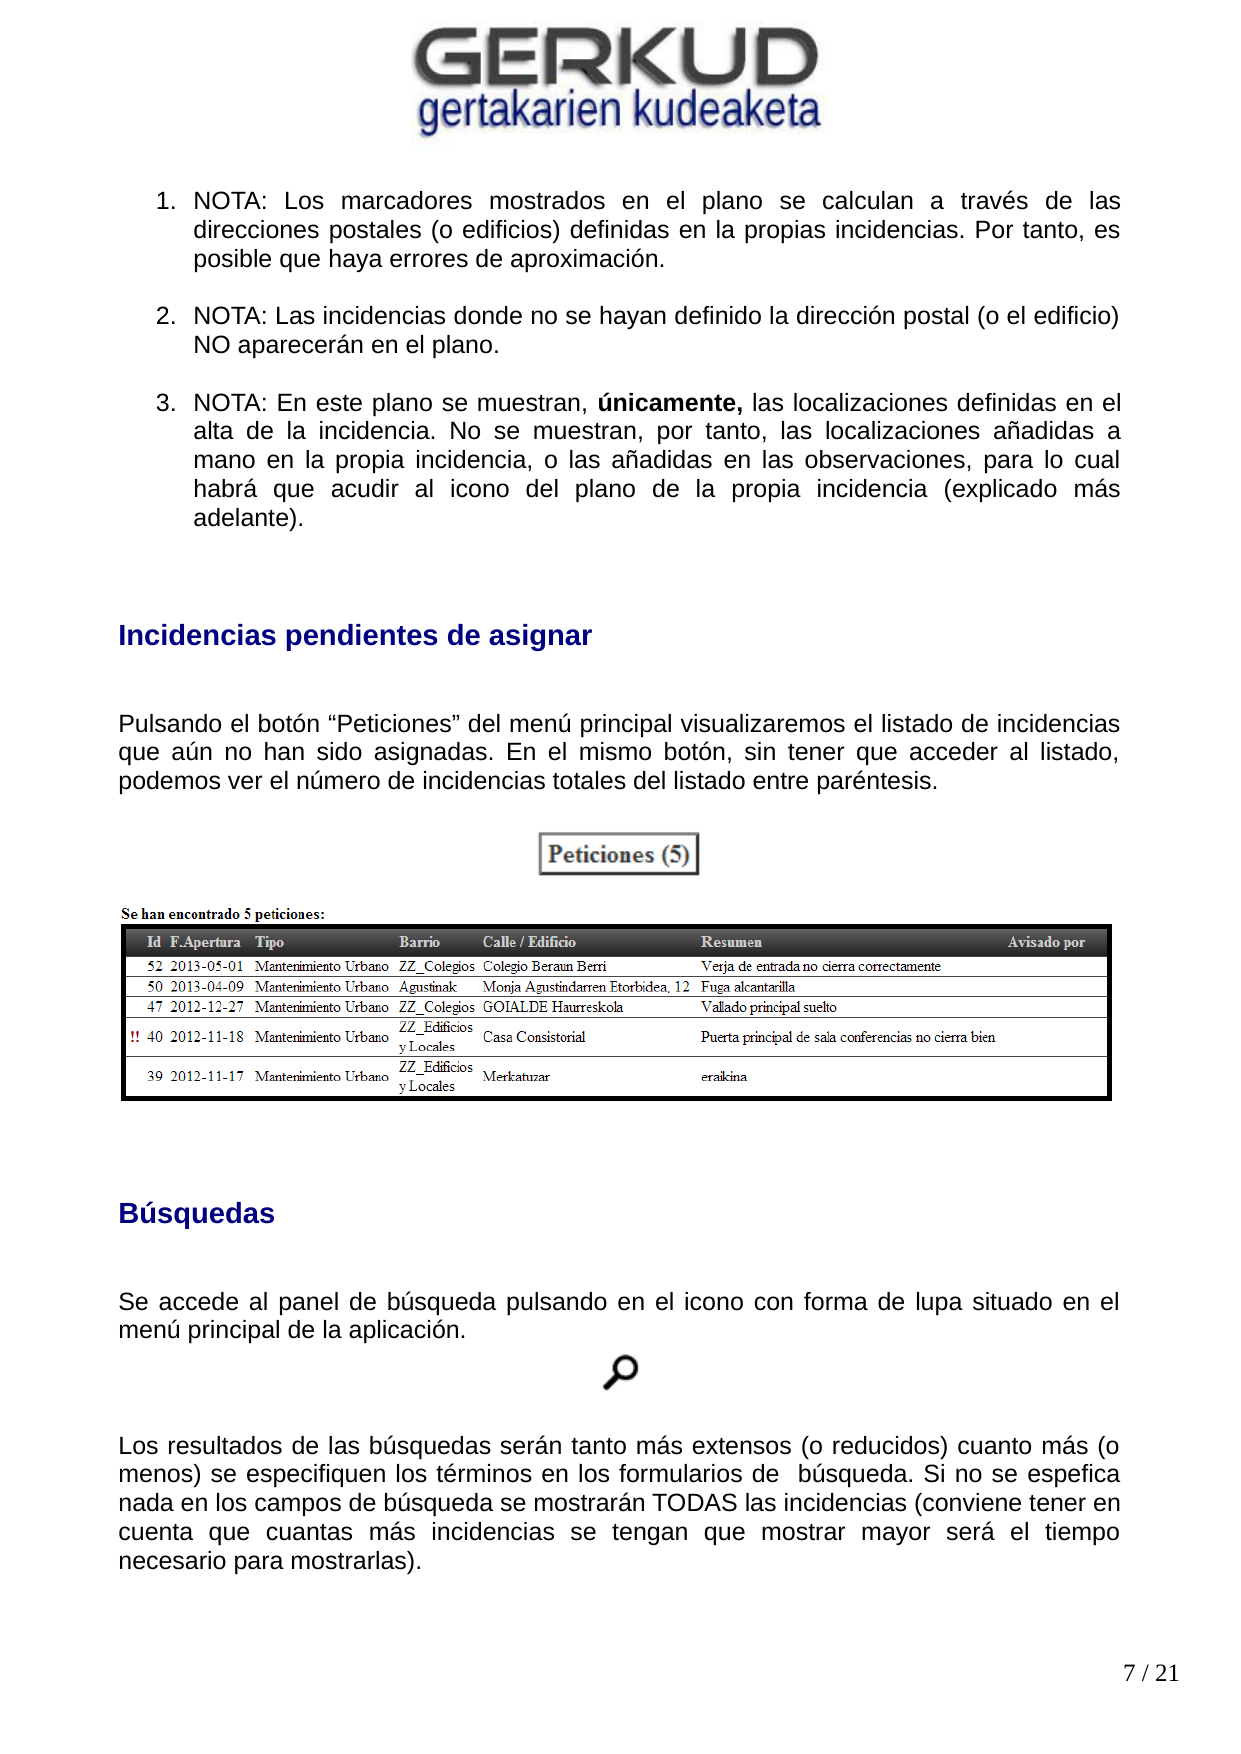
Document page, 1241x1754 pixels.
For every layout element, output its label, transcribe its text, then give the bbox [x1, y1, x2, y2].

list NOTA: En este plano se muestran, únicamente, las localizaciones definidas en el alta de la incidencia. No se muestran, por tanto, las localizaciones añadidas a mano en la propia incidencia, o las añadidas en las observaciones, para lo cual habrá que acudir al icono del plano de la propia incidencia (explicado más adelante). [156, 387, 1122, 531]
text Se accede al panel de búsqueda pulsando en el icono con forma de lupa situado en el menú principal de la aplicación. [118, 1287, 1122, 1344]
picture [528, 823, 712, 885]
subtitle Incidencias pendientes de asignar [118, 617, 1122, 651]
picture [115, 903, 1119, 1110]
picture [583, 1344, 657, 1402]
list NOTA: Los marcadores mostrados en el plano se calculan a través de las direcciones postales (o edificios) definidas en la propias incidencias. Por tanto, es posible que haya errores de aproximación. [156, 186, 1122, 272]
text Pulsando el botón “Peticiones” del menú principal visualizaremos el listado de incidencias que aún no han sido asignadas. En el mismo botón, sin tener que acceder al listado, podemos ver el número de incidencias totales del listado entre paréntesis. [118, 708, 1122, 795]
text Los resultados de las búsquedas serán tanto más extensos (o reducidos) cuanto más (o menos) se especifiquen los términos en los formularios de búsqueda. Si no se espefica nada en los campos de búsqueda se mostrarán TODAS las incidencias (conviene tener en cuenta que cuantas más incidencias se tengan que mostrar mayor será el tiempo necesario para mostrarlas). [118, 1431, 1122, 1574]
subtitle Búsquedas [118, 1196, 1122, 1229]
list NOTA: Las incidencias donde no se hayan definido la dirección postal (o el edificio) NO aparecerán en el plano. [156, 301, 1122, 359]
picture [410, 11, 830, 151]
